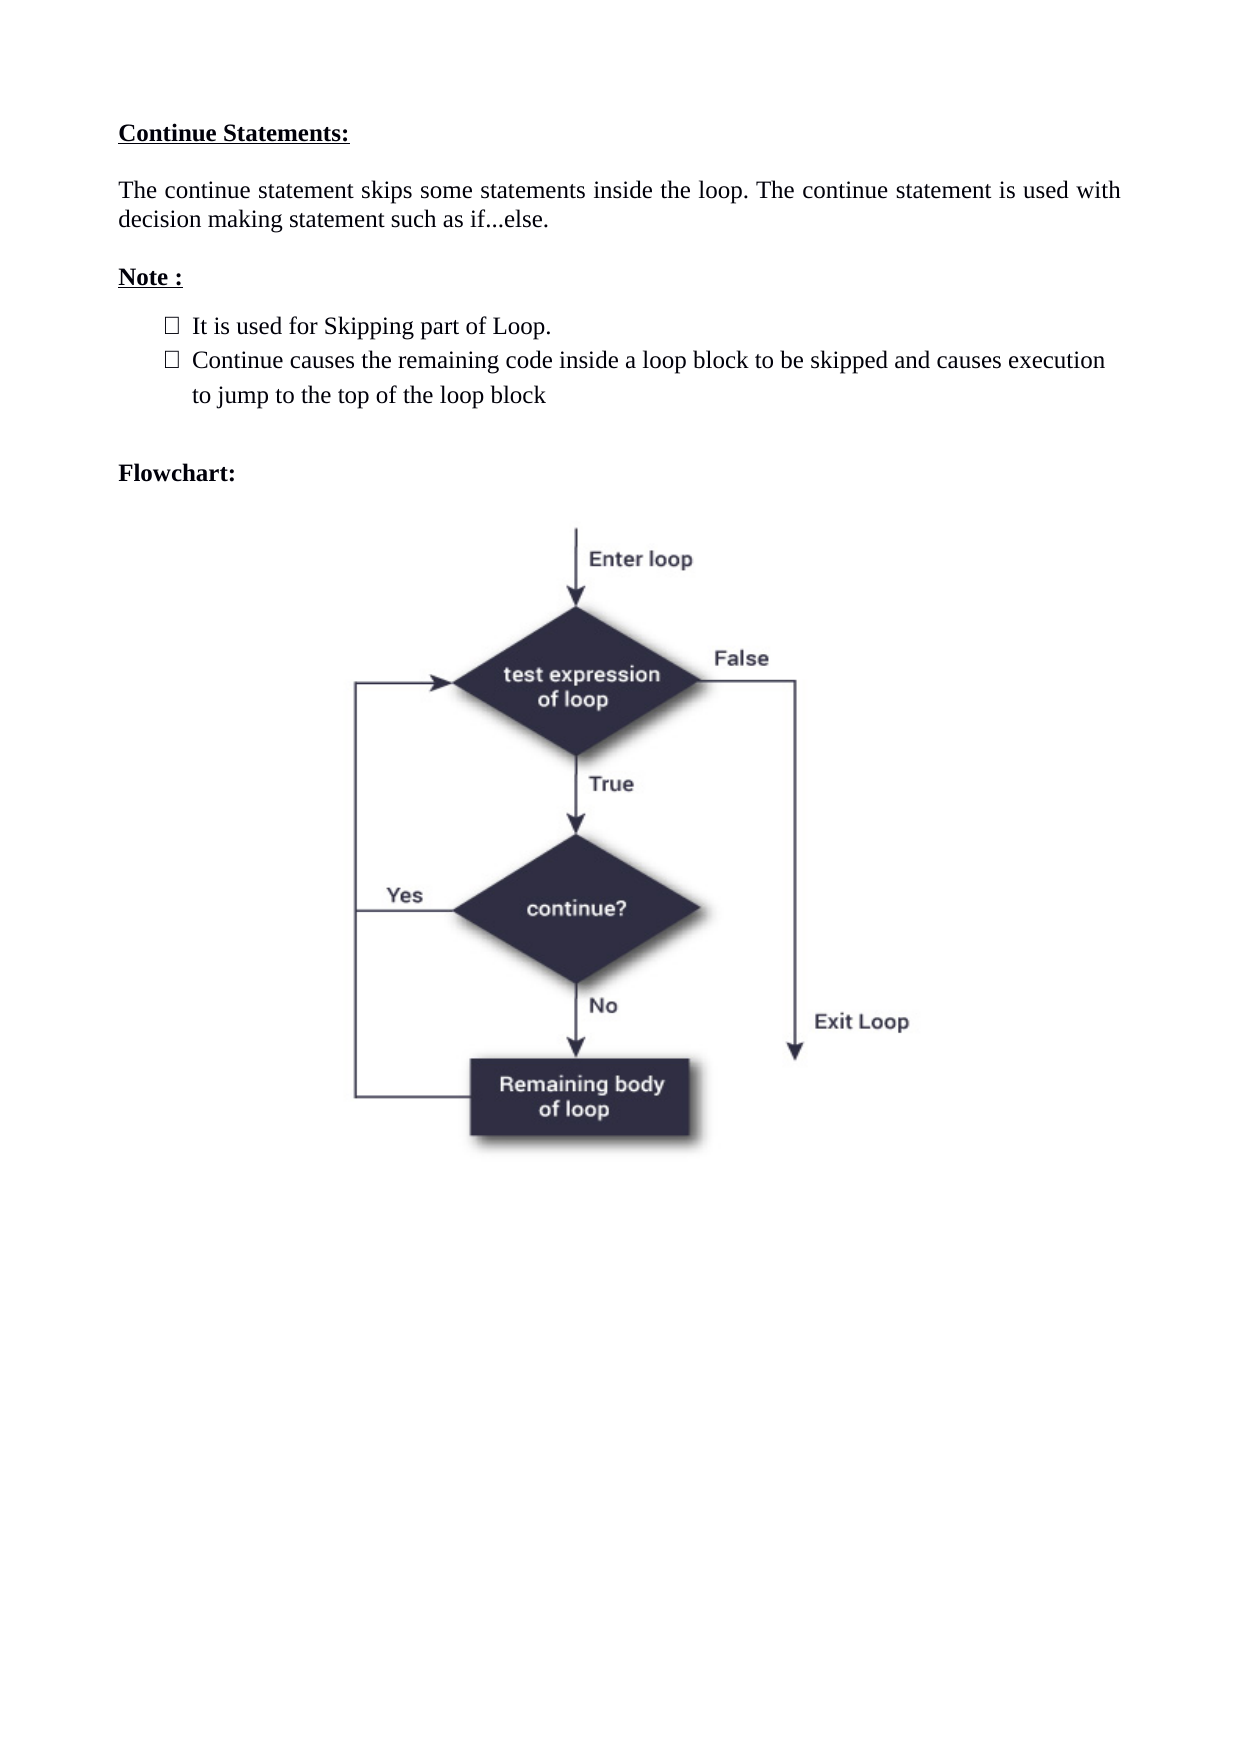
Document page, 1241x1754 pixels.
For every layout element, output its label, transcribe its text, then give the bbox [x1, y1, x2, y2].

text Note : [118, 262, 1122, 291]
picture [307, 498, 933, 1164]
list Continue causes the remaining code inside a loop block to be skipped and causes execution to jump to the top of the loop block [162, 346, 1122, 409]
list It is used for Skipping part of Loop. [162, 311, 1122, 340]
text Continue Statements: [118, 118, 1122, 147]
text The continue statement skips some statements inside the loop. The continue statement is used with decision making statement such as if...else. [118, 176, 1122, 233]
text Flowchart: [118, 458, 1122, 487]
